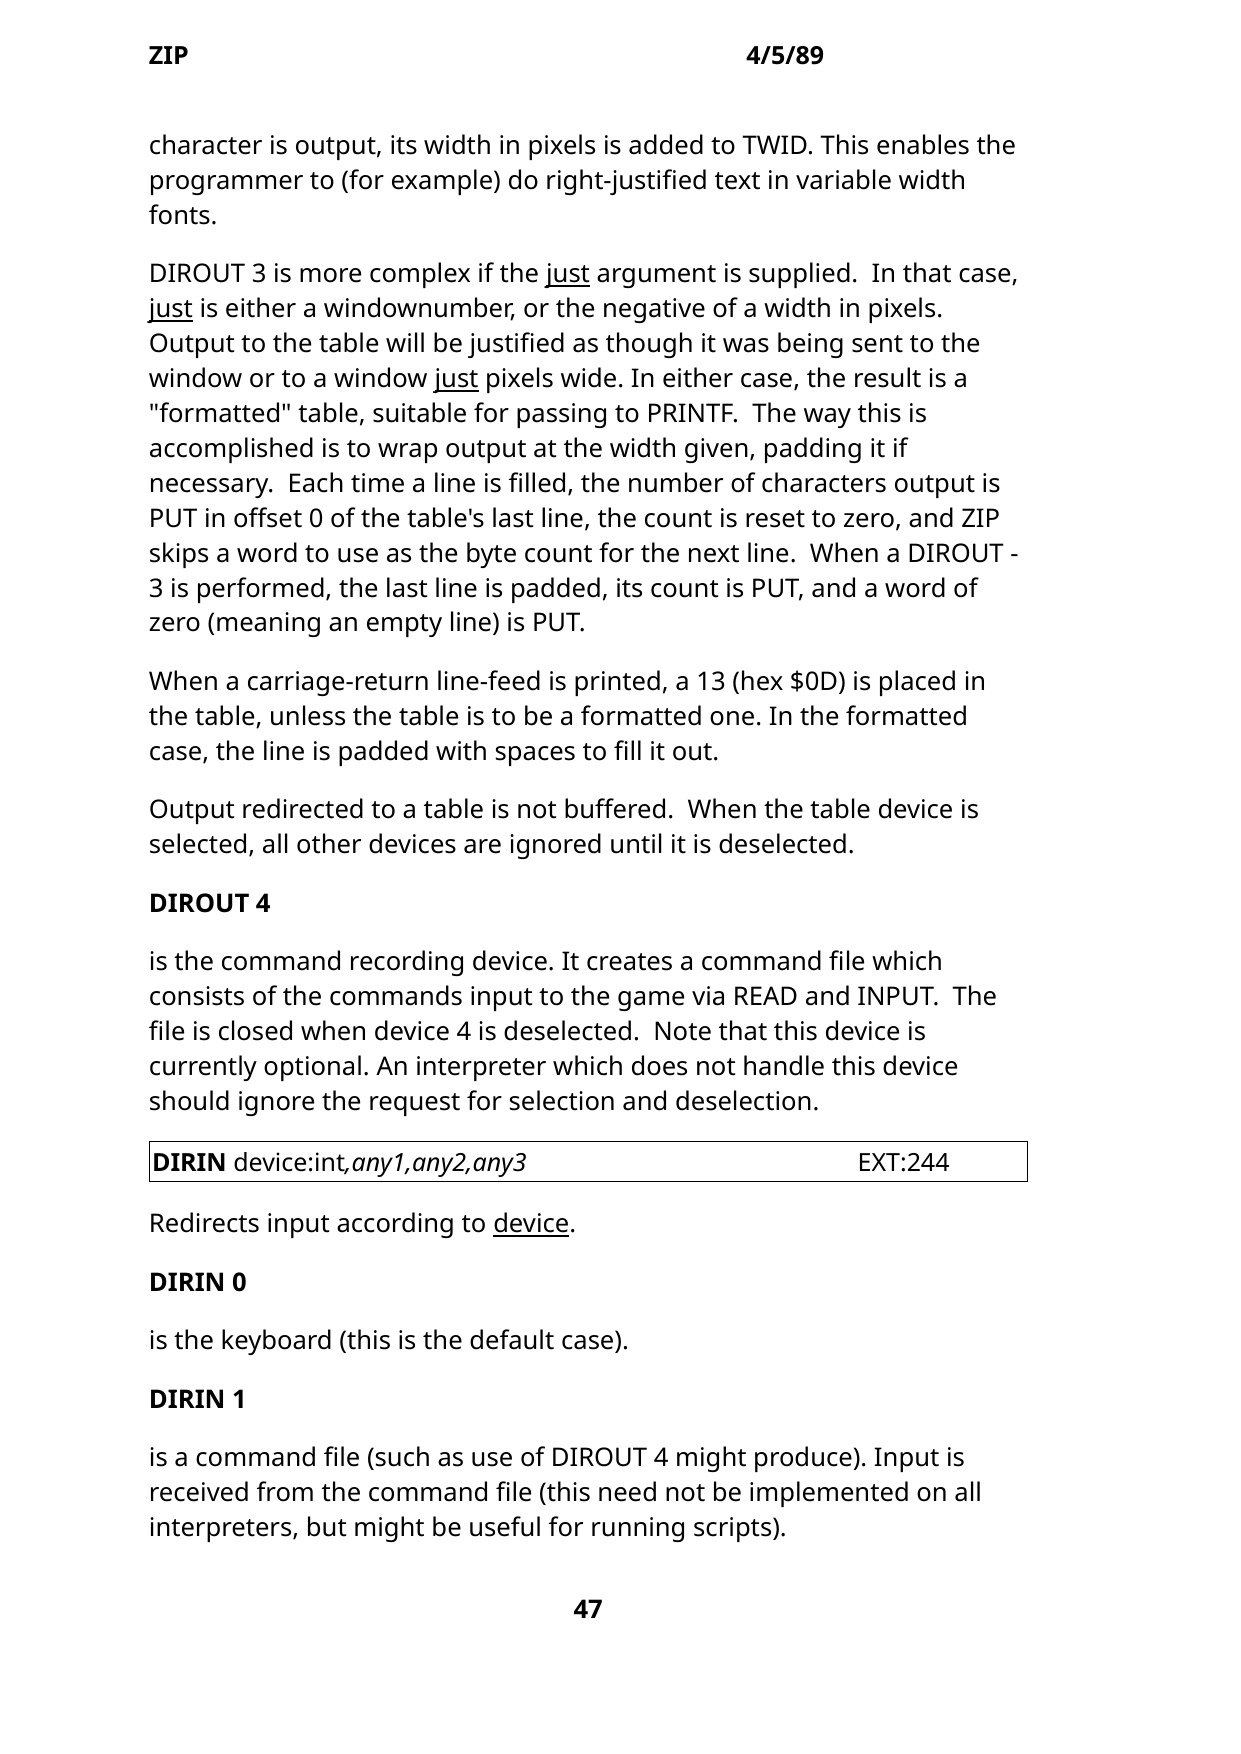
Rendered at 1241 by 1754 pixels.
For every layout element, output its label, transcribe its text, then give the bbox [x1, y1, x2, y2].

text character is output, its width in pixels is added to TWID. This enables the programmer to (for example) do right-justified text in variable width fonts. [149, 127, 1027, 232]
text is the command recording device. It creates a command file which consists of the commands input to the game via READ and INPUT. The file is closed when device 4 is deselected. Note that this device is currently optional. An interpreter which does not handle this device should ignore the request for selection and deselection. [149, 943, 1027, 1118]
text DIRIN 0 [149, 1264, 1027, 1299]
text When a carriage-return line-feed is printed, a 13 (hex $0D) is placed in the table, unless the table is to be a formatted one. In the formatted case, the line is padded with spaces to fill it out. [149, 663, 1027, 768]
text is the keyboard (this is the default case). [149, 1322, 1027, 1357]
text DIRIN device:int,any1,any2,any3 EXT:244 [150, 1142, 1027, 1181]
text is a command file (such as use of DIROUT 4 might produce). Input is received from the command file (this need not be implemented on all interpreters, but might be useful for running scripts). [149, 1439, 1027, 1544]
text DIRIN 1 [149, 1381, 1027, 1416]
text Output redirected to a table is not buffered. When the table device is selected, all other devices are ignored until it is deselected. [149, 791, 1027, 861]
text DIROUT 3 is more complex if the just argument is supplied. In that case, just is either a windownumber, or the negative of a width in pixels. Output to the table will be justified as though it was being sent to the window or to a window just pixels wide. In either case, the result is a "formatted" table, suitable for passing to PRINTF. The way this is accomplished is to wrap output at the width given, padding it if necessary. Each time a line is filled, the number of characters output is PUT in offset 0 of the table's last line, the count is reset to zero, and ZIP skips a word to use as the byte count for the next line. When a DIROUT -3 is performed, the last line is padded, its count is PUT, and a word of zero (meaning an empty line) is PUT. [149, 256, 1027, 639]
text Redirects input according to device. [149, 1205, 1027, 1240]
text DIROUT 4 [149, 885, 1027, 920]
